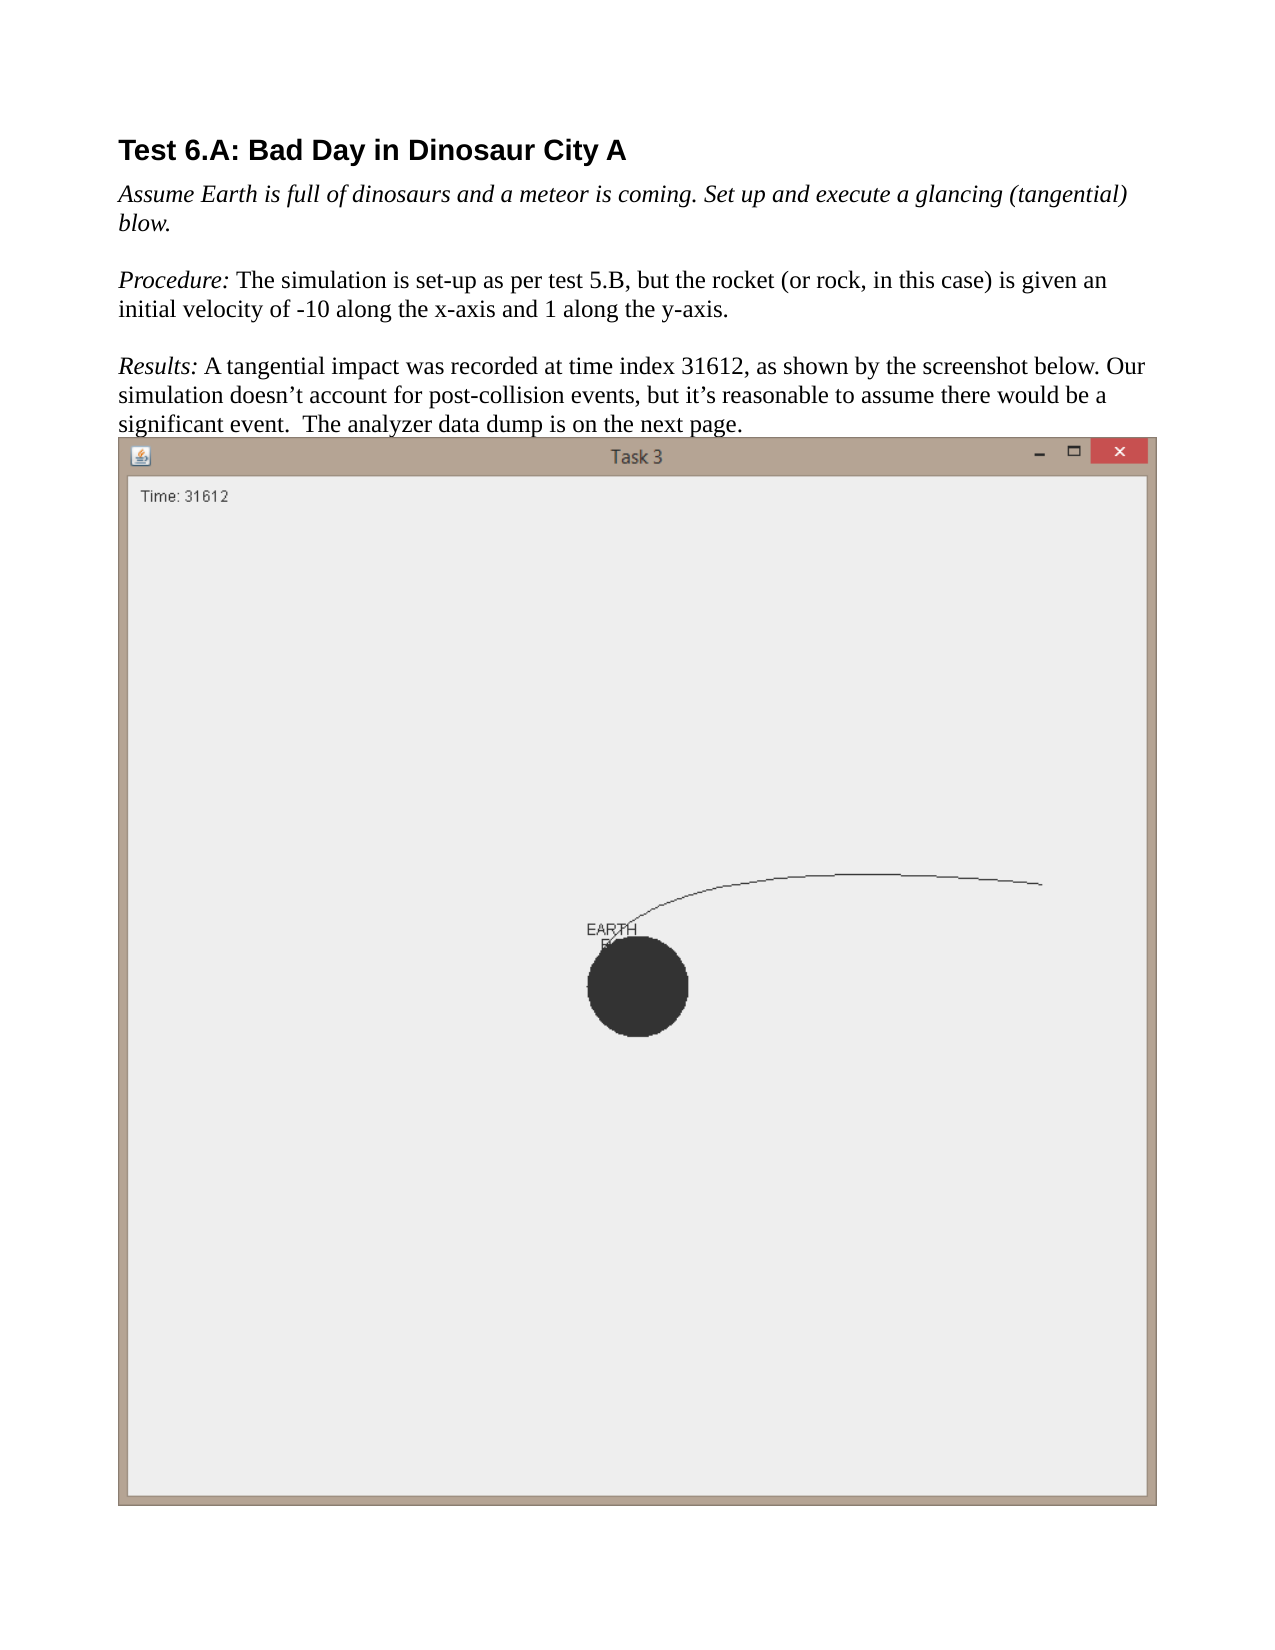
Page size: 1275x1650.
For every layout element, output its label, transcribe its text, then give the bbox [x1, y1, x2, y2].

picture [118, 437, 1157, 1506]
subtitle Test 6.A: Bad Day in Dinosaur City A [118, 133, 1157, 166]
text Assume Earth is full of dinosaurs and a meteor is coming. Set up and execute a glancing (tangential) blow. [118, 179, 1157, 236]
text Procedure: The simulation is set-up as per test 5.B, but the rocket (or rock, in this case) is given an initial velocity of -10 along the x-axis and 1 along the y-axis. [118, 265, 1157, 323]
text Results: A tangential impact was recorded at time index 31612, as shown by the screenshot below. Our simulation doesn’t account for post-collision events, but it’s reasonable to assume there would be a significant event. The analyzer data dump is on the next page. [118, 351, 1157, 437]
